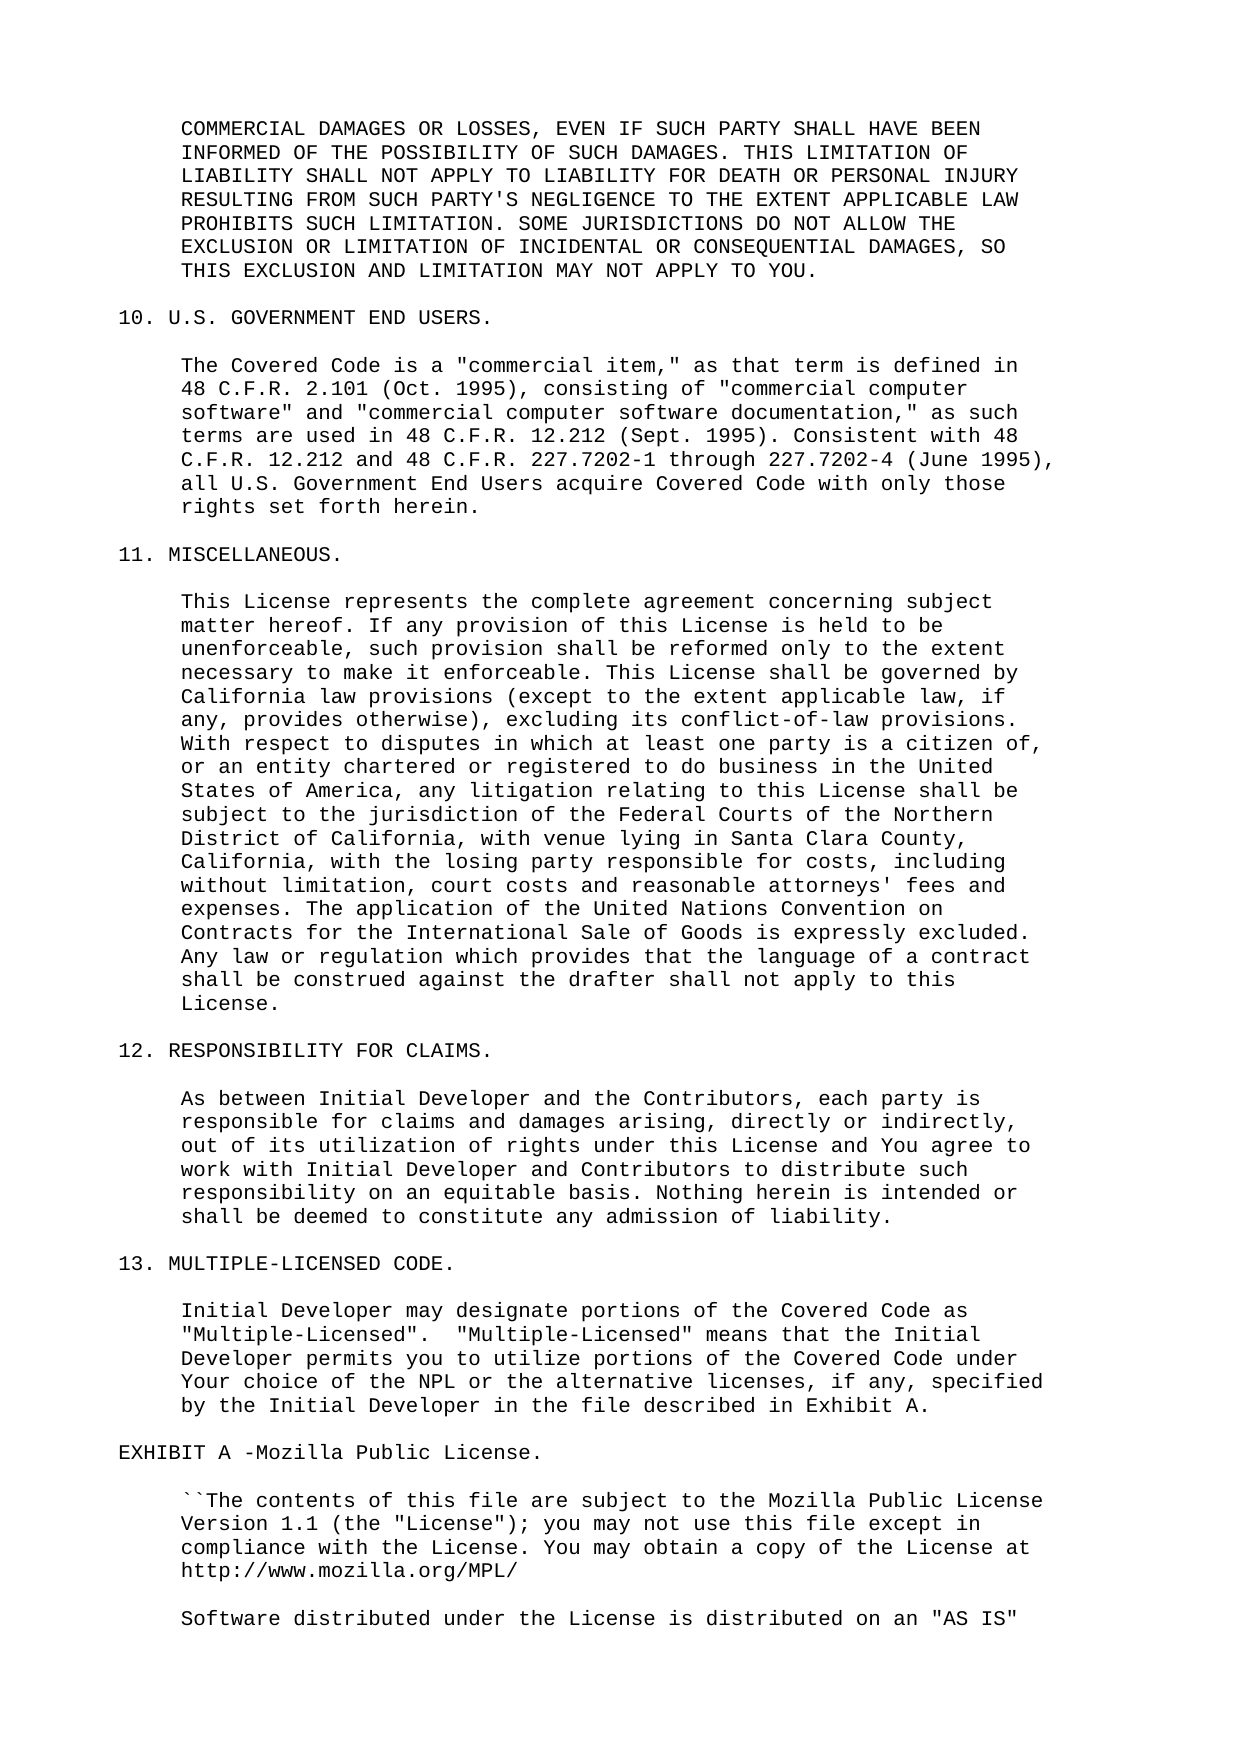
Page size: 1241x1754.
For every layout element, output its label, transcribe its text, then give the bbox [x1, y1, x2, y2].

text subject to the jurisdiction of the Federal Courts of the Northern [118, 804, 1122, 827]
text The Covered Code is a "commercial item," as that term is defined in [118, 354, 1122, 378]
text Your choice of the NPL or the alternative licenses, if any, specified [118, 1371, 1122, 1395]
text work with Initial Developer and Contributors to distribute such [118, 1158, 1122, 1182]
text http://www.mozilla.org/MPL/ [118, 1561, 1122, 1584]
text As between Initial Developer and the Contributors, each party is [118, 1088, 1122, 1111]
text 10. U.S. GOVERNMENT END USERS. [118, 307, 1122, 331]
text California, with the losing party responsible for costs, including [118, 851, 1122, 875]
text expenses. The application of the United Nations Convention on [118, 898, 1122, 922]
text EXCLUSION OR LIMITATION OF INCIDENTAL OR CONSEQUENTIAL DAMAGES, SO [118, 236, 1122, 260]
text ``The contents of this file are subject to the Mozilla Public License [118, 1489, 1122, 1513]
text 11. MISCELLANEOUS. [118, 544, 1122, 567]
text Contracts for the International Sale of Goods is expressly excluded. [118, 922, 1122, 946]
text all U.S. Government End Users acquire Covered Code with only those [118, 473, 1122, 496]
text or an entity chartered or registered to do business in the United [118, 757, 1122, 780]
text C.F.R. 12.212 and 48 C.F.R. 227.7202-1 through 227.7202-4 (June 1995), [118, 449, 1122, 473]
text rights set forth herein. [118, 496, 1122, 520]
text 48 C.F.R. 2.101 (Oct. 1995), consisting of "commercial computer [118, 378, 1122, 402]
text This License represents the complete agreement concerning subject [118, 591, 1122, 615]
text responsibility on an equitable basis. Nothing herein is intended or [118, 1182, 1122, 1206]
text PROHIBITS SUCH LIMITATION. SOME JURISDICTIONS DO NOT ALLOW THE [118, 213, 1122, 236]
text RESULTING FROM SUCH PARTY'S NEGLIGENCE TO THE EXTENT APPLICABLE LAW [118, 189, 1122, 213]
text responsible for claims and damages arising, directly or indirectly, [118, 1111, 1122, 1135]
text any, provides otherwise), excluding its conflict-of-law provisions. [118, 709, 1122, 733]
text out of its utilization of rights under this License and You agree to [118, 1135, 1122, 1158]
text compliance with the License. You may obtain a copy of the License at [118, 1537, 1122, 1561]
text by the Initial Developer in the file described in Exhibit A. [118, 1395, 1122, 1419]
text EXHIBIT A -Mozilla Public License. [118, 1442, 1122, 1466]
text "Multiple-Licensed". "Multiple-Licensed" means that the Initial [118, 1324, 1122, 1348]
text COMMERCIAL DAMAGES OR LOSSES, EVEN IF SUCH PARTY SHALL HAVE BEEN [118, 118, 1122, 142]
text With respect to disputes in which at least one party is a citizen of, [118, 733, 1122, 757]
text 12. RESPONSIBILITY FOR CLAIMS. [118, 1040, 1122, 1064]
text License. [118, 993, 1122, 1017]
text shall be deemed to constitute any admission of liability. [118, 1206, 1122, 1229]
text Version 1.1 (the "License"); you may not use this file except in [118, 1513, 1122, 1537]
text necessary to make it enforceable. This License shall be governed by [118, 662, 1122, 686]
text INFORMED OF THE POSSIBILITY OF SUCH DAMAGES. THIS LIMITATION OF [118, 142, 1122, 165]
text Any law or regulation which provides that the language of a contract [118, 946, 1122, 969]
text matter hereof. If any provision of this License is held to be [118, 615, 1122, 638]
text shall be construed against the drafter shall not apply to this [118, 969, 1122, 993]
text District of California, with venue lying in Santa Clara County, [118, 827, 1122, 851]
text States of America, any litigation relating to this License shall be [118, 780, 1122, 804]
text without limitation, court costs and reasonable attorneys' fees and [118, 875, 1122, 898]
text LIABILITY SHALL NOT APPLY TO LIABILITY FOR DEATH OR PERSONAL INJURY [118, 165, 1122, 189]
text Software distributed under the License is distributed on an "AS IS" [118, 1608, 1122, 1631]
text terms are used in 48 C.F.R. 12.212 (Sept. 1995). Consistent with 48 [118, 426, 1122, 449]
text THIS EXCLUSION AND LIMITATION MAY NOT APPLY TO YOU. [118, 260, 1122, 284]
text unenforceable, such provision shall be reformed only to the extent [118, 638, 1122, 662]
text Initial Developer may designate portions of the Covered Code as [118, 1300, 1122, 1324]
text software" and "commercial computer software documentation," as such [118, 402, 1122, 426]
text California law provisions (except to the extent applicable law, if [118, 686, 1122, 709]
text 13. MULTIPLE-LICENSED CODE. [118, 1253, 1122, 1277]
text Developer permits you to utilize portions of the Covered Code under [118, 1348, 1122, 1371]
